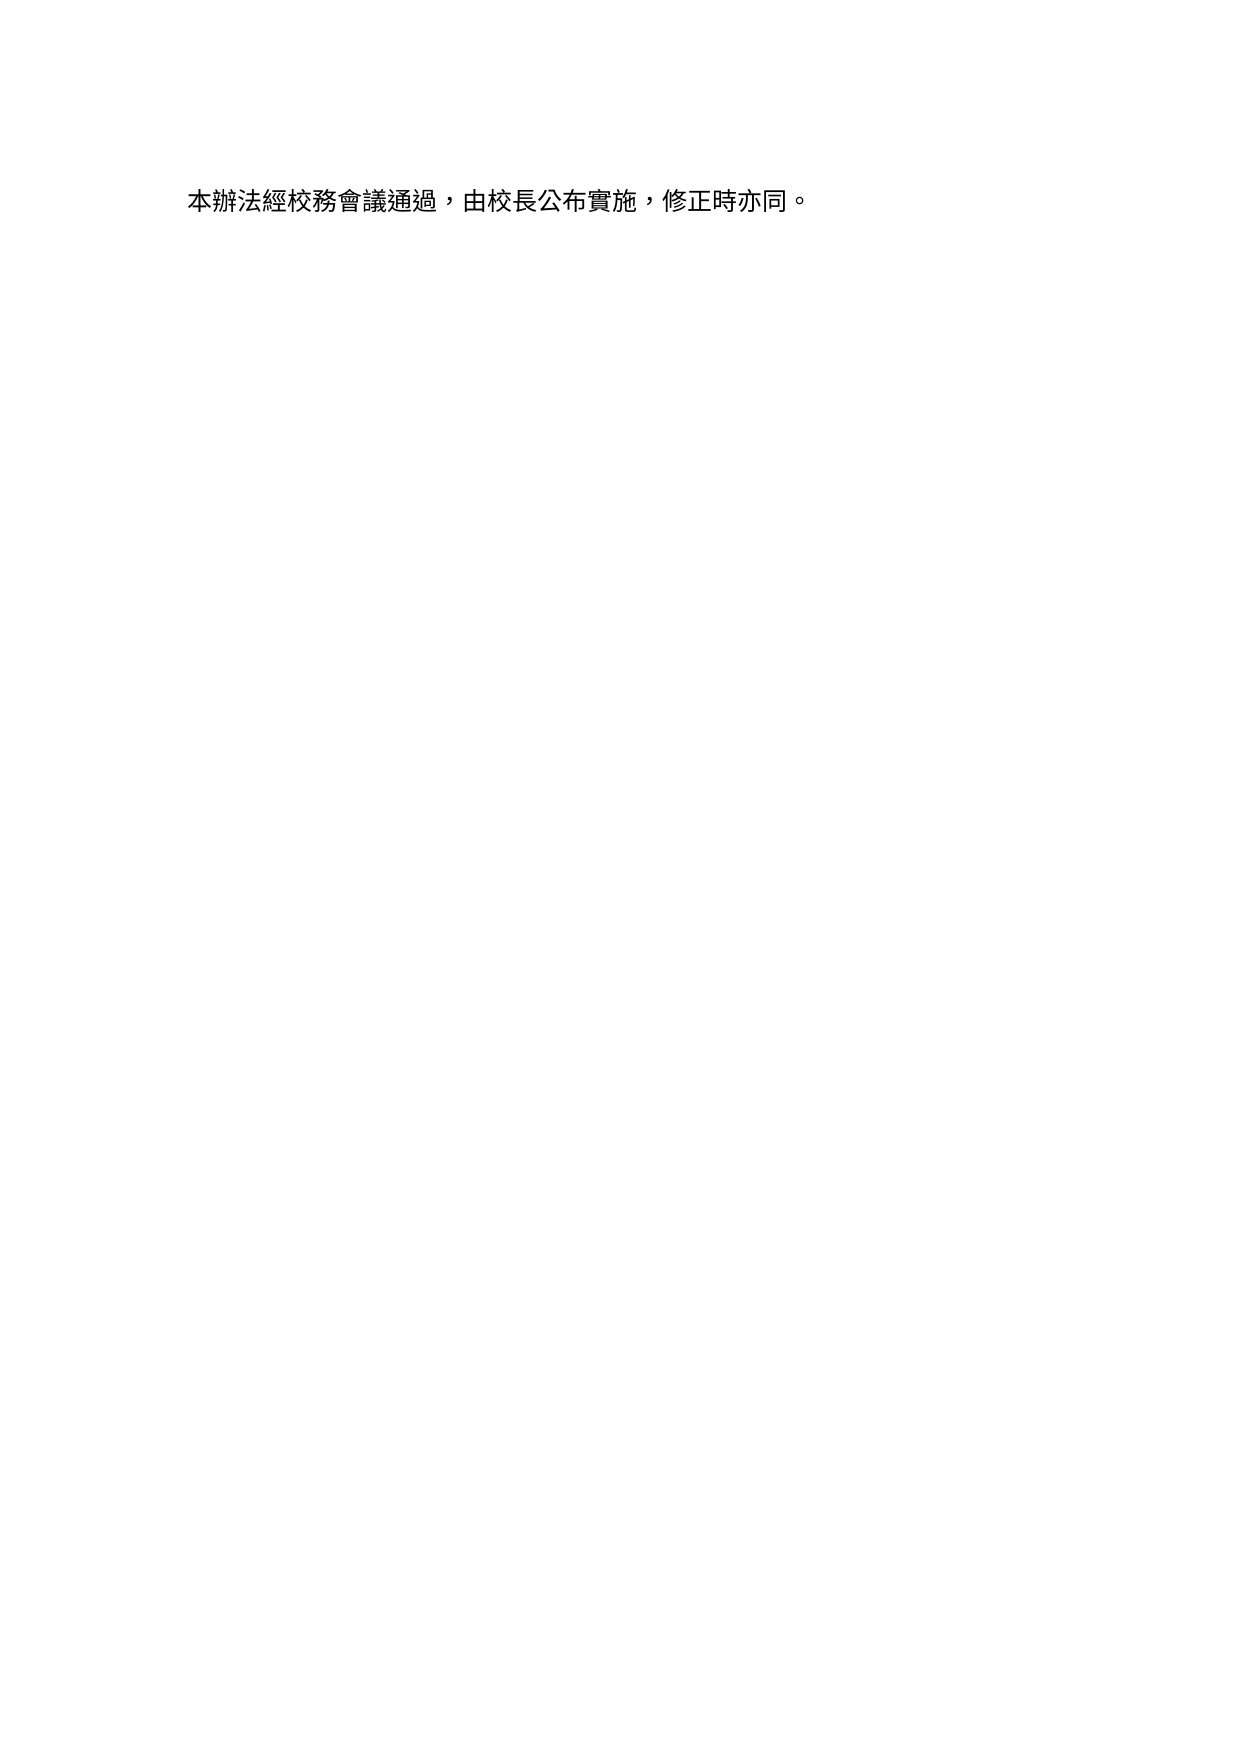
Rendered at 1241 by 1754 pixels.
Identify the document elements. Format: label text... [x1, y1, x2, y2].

text 本辦法經校務會議通過，由校長公布實施，修正時亦同。 [187, 158, 1053, 221]
